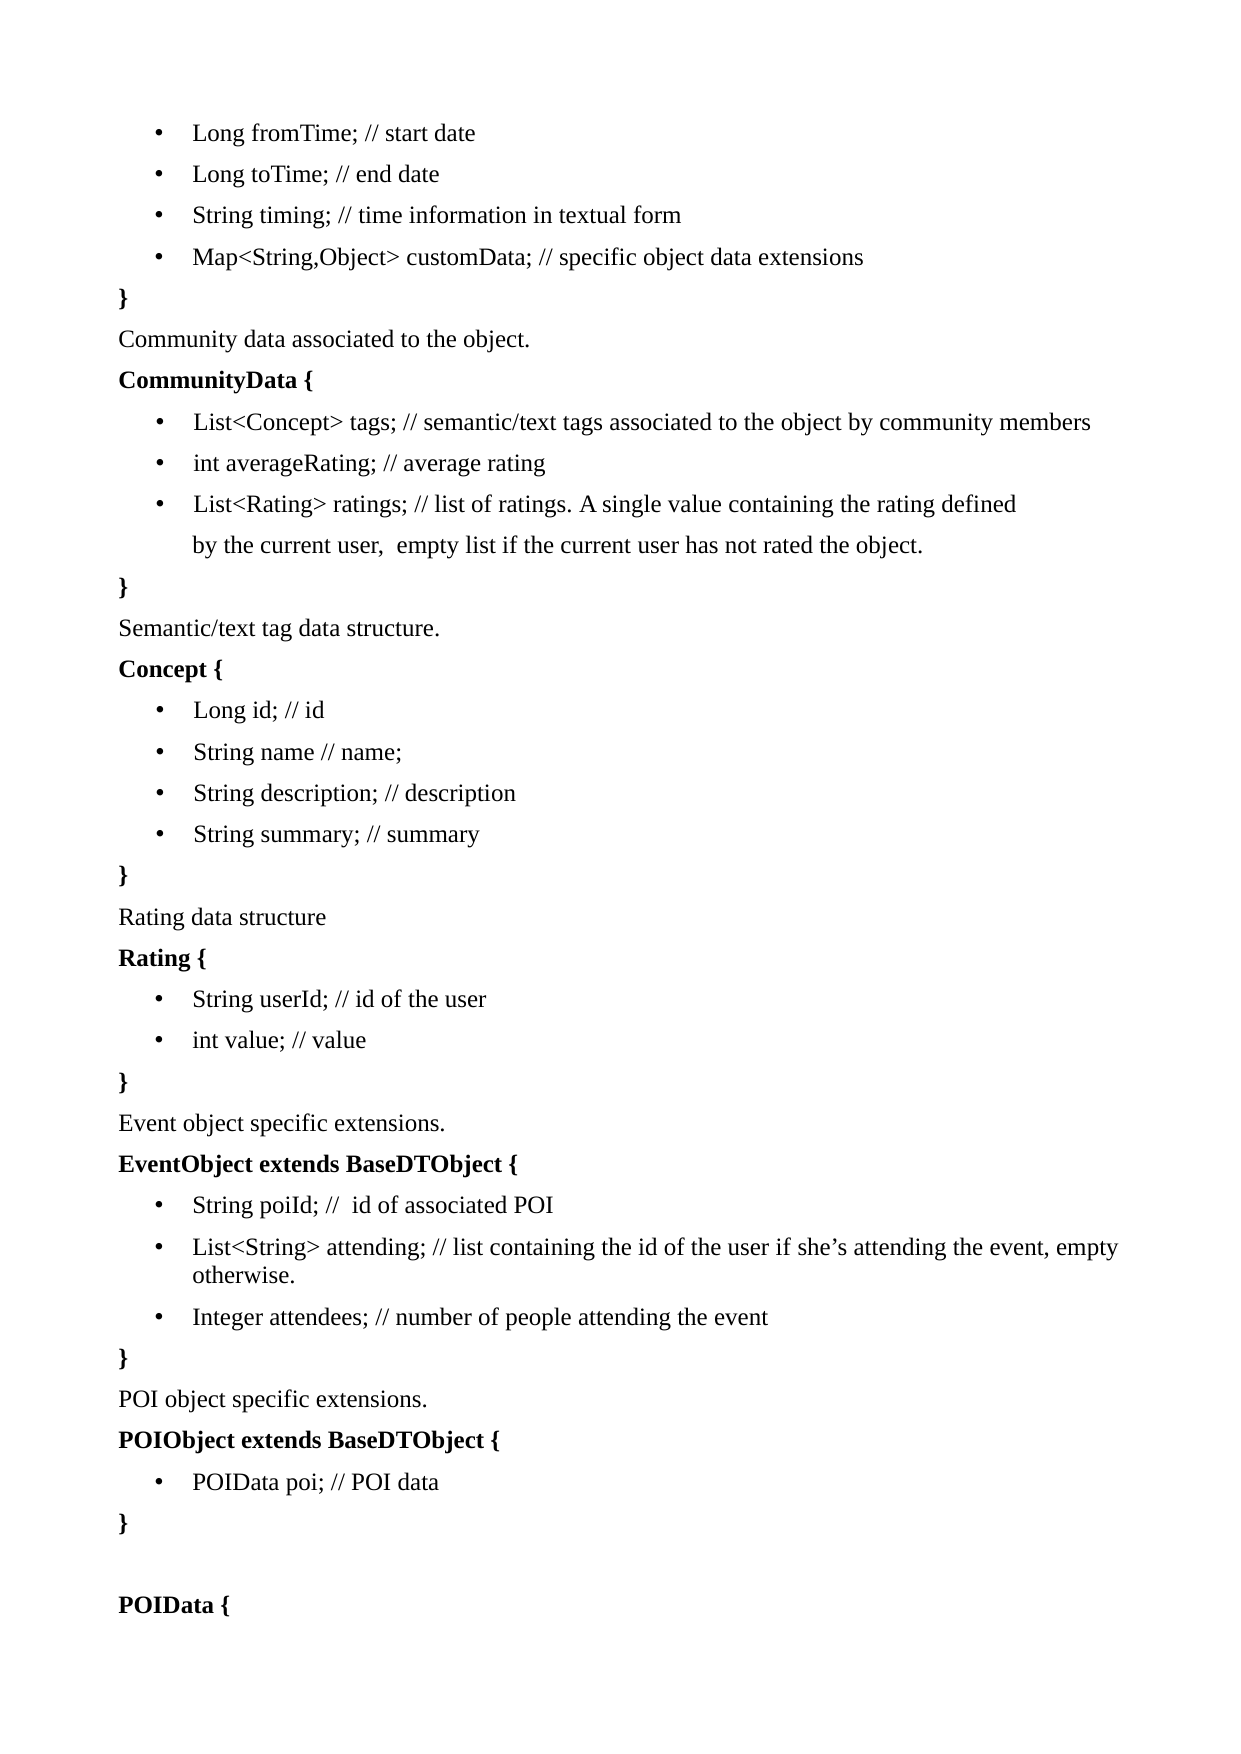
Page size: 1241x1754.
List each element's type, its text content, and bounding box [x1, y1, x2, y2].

list String timing; // time information in textual form [154, 201, 1122, 229]
text } [118, 572, 1122, 601]
text } [118, 1343, 1122, 1372]
list String description; // description [156, 778, 1122, 807]
text Rating { [118, 943, 1122, 972]
list List<String> attending; // list containing the id of the user if she’s attending the event, empty otherwise. [154, 1232, 1122, 1289]
list Long toTime; // end date [154, 159, 1122, 188]
text Event object specific extensions. [118, 1108, 1122, 1137]
text POI object specific extensions. [118, 1384, 1122, 1413]
text Concept { [118, 654, 1122, 683]
list int value; // value [154, 1026, 1122, 1054]
text EventObject extends BaseDTObject { [118, 1149, 1122, 1178]
list String poiId; // id of associated POI [154, 1191, 1122, 1219]
list Long fromTime; // start date [154, 118, 1122, 147]
list Integer attendees; // number of people attending the event [154, 1302, 1122, 1331]
text by the current user, empty list if the current user has not rated the object. [118, 531, 1122, 559]
list String summary; // summary [156, 819, 1122, 848]
text } [118, 283, 1122, 312]
text CommunityData { [118, 366, 1122, 394]
text } [118, 861, 1122, 889]
text Rating data structure [118, 902, 1122, 931]
list Map<String,Object> customData; // specific object data extensions [154, 242, 1122, 271]
list Long id; // id [156, 696, 1122, 724]
text } [118, 1508, 1122, 1537]
list POIData poi; // POI data [154, 1467, 1122, 1496]
list List<Rating> ratings; // list of ratings. A single value containing the rating defined [156, 489, 1122, 518]
text Semantic/text tag data structure. [118, 613, 1122, 642]
list int averageRating; // average rating [156, 448, 1122, 477]
text } [118, 1067, 1122, 1096]
text Community data associated to the object. [118, 324, 1122, 353]
list String name // name; [156, 737, 1122, 766]
list List<Concept> tags; // semantic/text tags associated to the object by community members [156, 407, 1122, 436]
list String userId; // id of the user [154, 984, 1122, 1013]
text POIObject extends BaseDTObject { [118, 1426, 1122, 1454]
text POIData { [118, 1591, 1122, 1619]
